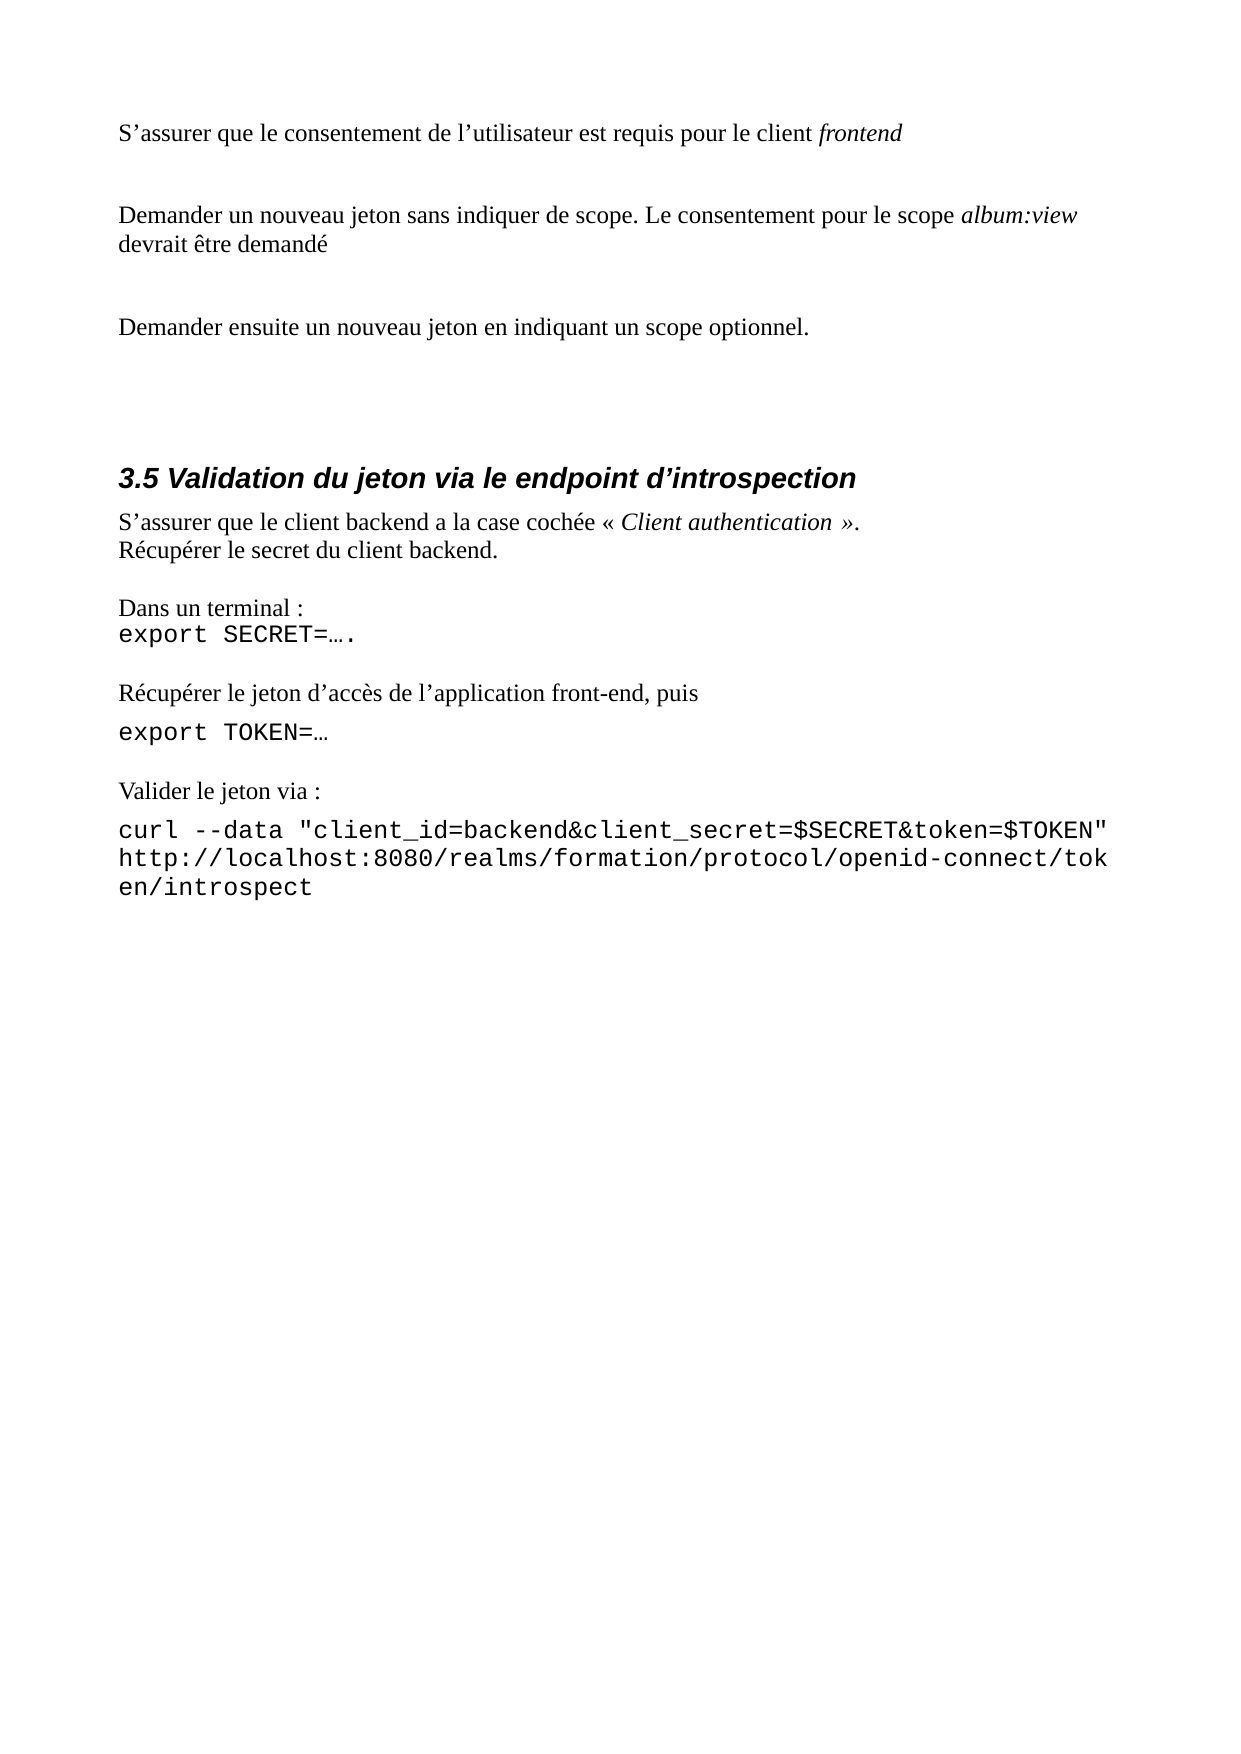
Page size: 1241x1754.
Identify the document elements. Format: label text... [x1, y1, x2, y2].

text Récupérer le secret du client backend. [118, 535, 1122, 564]
text Récupérer le jeton d’accès de l’application front-end, puis [118, 678, 1122, 707]
subtitle 3.5 Validation du jeton via le endpoint d’introspection [118, 461, 1122, 494]
text Valider le jeton via : [118, 776, 1122, 805]
text Demander ensuite un nouveau jeton en indiquant un scope optionnel. [118, 312, 1122, 341]
text S’assurer que le client backend a la case cochée « Client authentication ». [118, 507, 1122, 535]
text Dans un terminal : [118, 593, 1122, 622]
text Demander un nouveau jeton sans indiquer de scope. Le consentement pour le scope album:view devrait être demandé [118, 201, 1122, 258]
text export SECRET=…. [118, 622, 1122, 650]
text curl --data "client_id=backend&client_secret=$SECRET&token=$TOKEN" http://localhost:8080/realms/formation/protocol/openid-connect/token/introspect [118, 817, 1122, 902]
text export TOKEN=… [118, 719, 1122, 748]
text S’assurer que le consentement de l’utilisateur est requis pour le client frontend [118, 118, 1122, 147]
